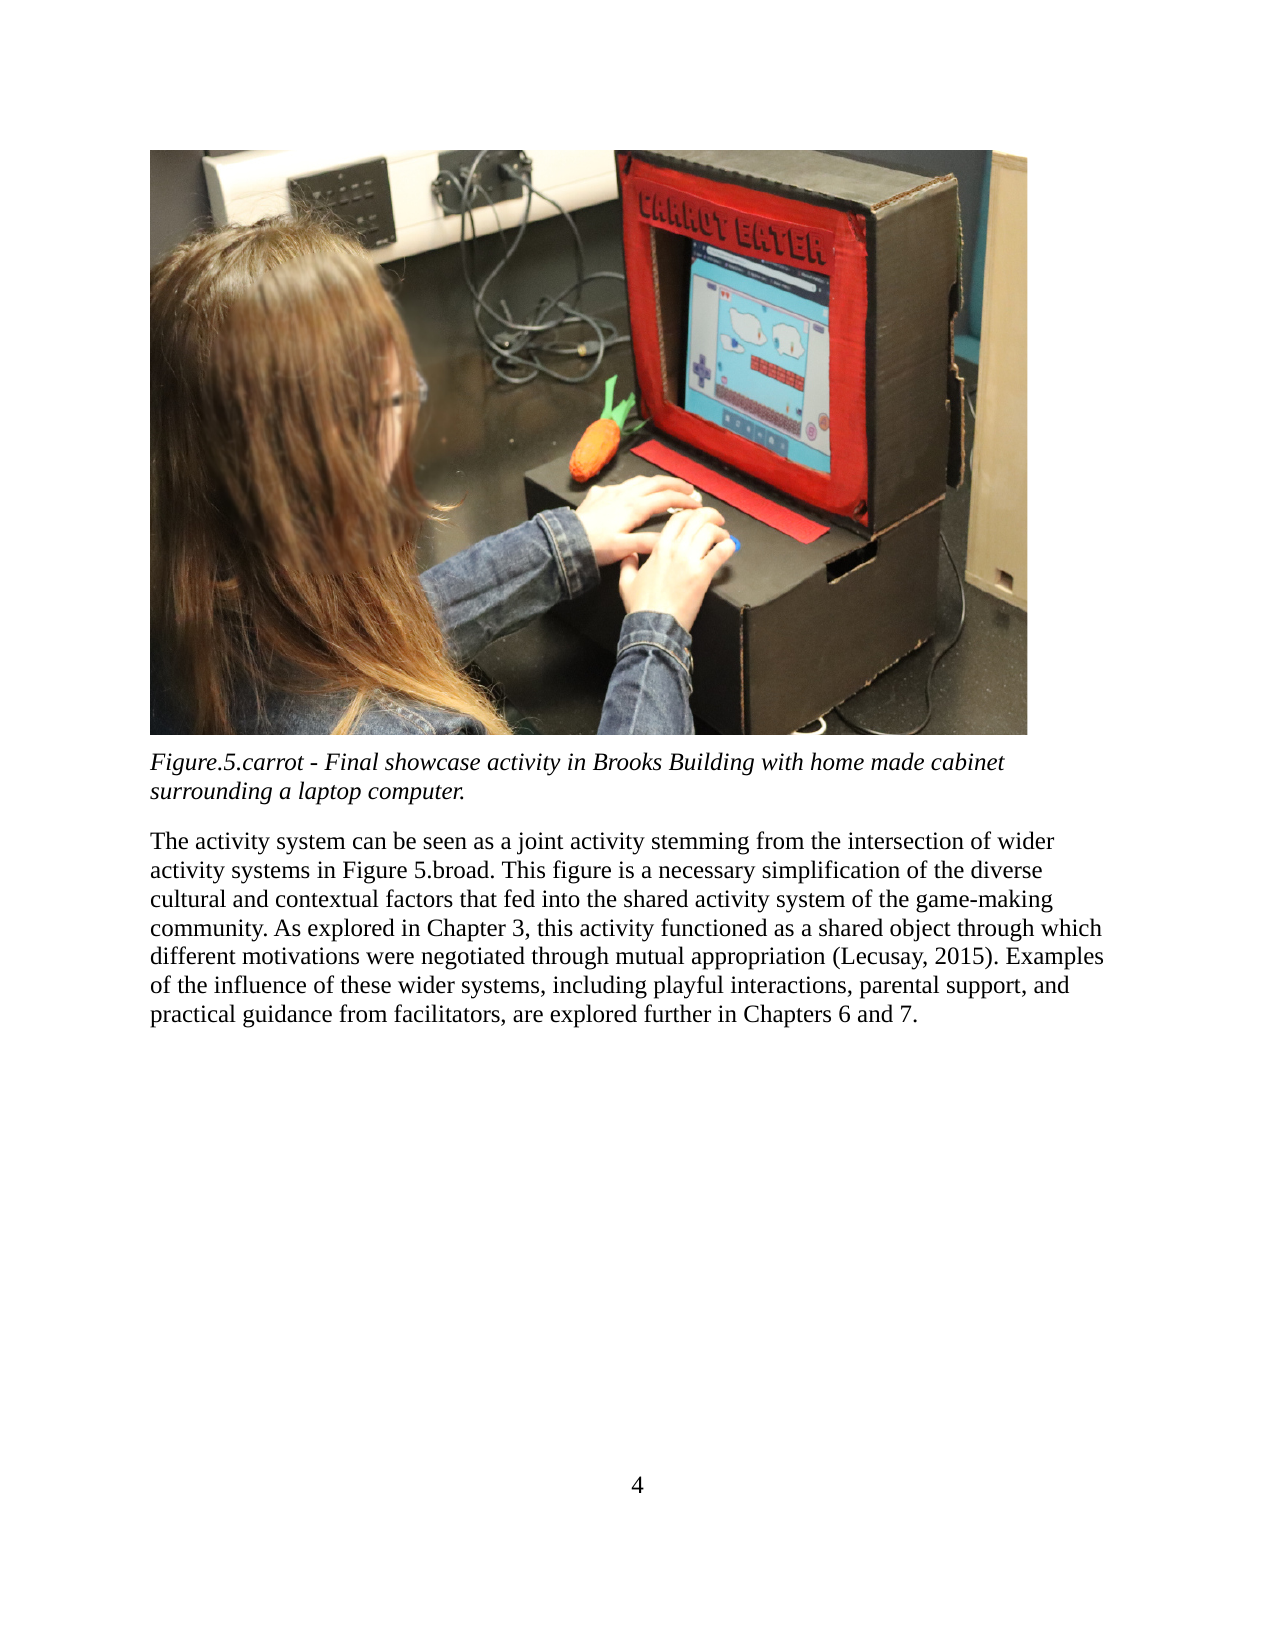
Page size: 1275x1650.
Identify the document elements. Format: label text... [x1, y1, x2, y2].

text The activity system can be seen as a joint activity stemming from the intersection of wider activity systems in Figure 5.broad. This figure is a necessary simplification of the diverse cultural and contextual factors that fed into the shared activity system of the game-making community. As explored in Chapter 3, this activity functioned as a shared object through which different motivations were negotiated through mutual appropriation (Lecusay, 2015). Examples of the influence of these wider systems, including playful interactions, parental support, and practical guidance from facilitators, are explored further in Chapters 6 and 7. [150, 826, 1125, 1028]
text Figure.5.carrot - Final showcase activity in Brooks Building with home made cabinet surrounding a laptop computer. [150, 747, 1125, 805]
picture [150, 150, 1028, 735]
